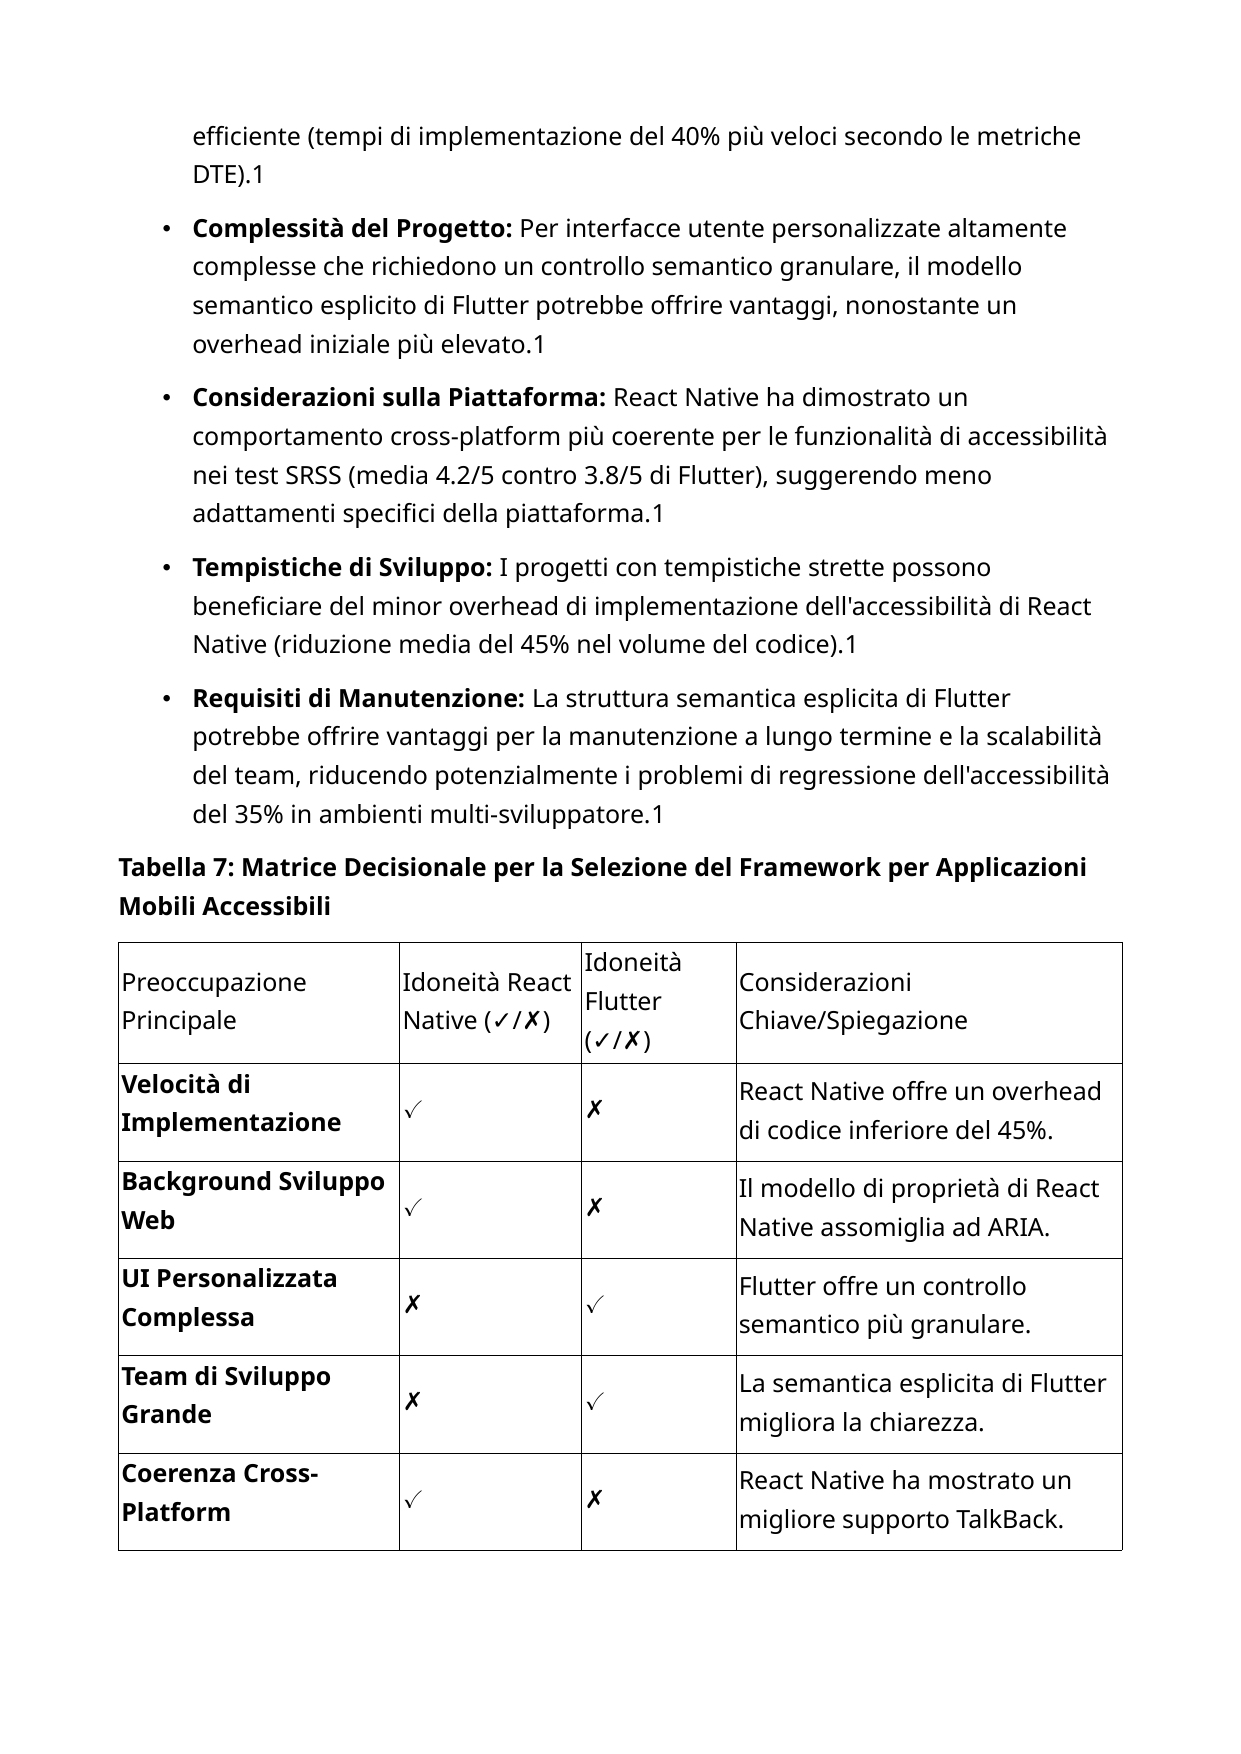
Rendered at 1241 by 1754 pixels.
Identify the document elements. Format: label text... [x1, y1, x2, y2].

table_cell ✗ [400, 1356, 581, 1452]
list efficiente (tempi di implementazione del 40% più veloci secondo le metriche DTE).1 [162, 118, 1122, 191]
table_cell Team di Sviluppo Grande [119, 1356, 399, 1452]
table_header Preoccupazione Principale [119, 943, 399, 1063]
table_cell ✗ [582, 1162, 736, 1258]
table_header Idoneità React Native (✓/✗) [400, 943, 581, 1063]
table_cell UI Personalizzata Complessa [119, 1259, 399, 1355]
table_cell La semantica esplicita di Flutter migliora la chiarezza. [737, 1356, 1122, 1452]
table_cell Coerenza Cross-Platform [119, 1454, 399, 1550]
table_cell ✓ [400, 1454, 581, 1550]
list Requisiti di Manutenzione: La struttura semantica esplicita di Flutter potrebbe offrire vantaggi per la manutenzione a lungo termine e la scalabilità del team, riducendo potenzialmente i problemi di regressione dell'accessibilità del 35% in ambienti multi-sviluppatore.1 [162, 680, 1122, 831]
table_cell ✗ [582, 1454, 736, 1550]
table_header Considerazioni Chiave/Spiegazione [737, 943, 1122, 1063]
table_cell ✓ [582, 1259, 736, 1355]
table_header Idoneità Flutter (✓/✗) [582, 943, 736, 1063]
table_cell ✓ [400, 1064, 581, 1161]
table_cell React Native ha mostrato un migliore supporto TalkBack. [737, 1454, 1122, 1550]
table_cell ✗ [400, 1259, 581, 1355]
table_cell Background Sviluppo Web [119, 1162, 399, 1258]
list Considerazioni sulla Piattaforma: React Native ha dimostrato un comportamento cross-platform più coerente per le funzionalità di accessibilità nei test SRSS (media 4.2/5 contro 3.8/5 di Flutter), suggerendo meno adattamenti specifici della piattaforma.1 [162, 380, 1122, 530]
table_cell Flutter offre un controllo semantico più granulare. [737, 1259, 1122, 1355]
list Complessità del Progetto: Per interfacce utente personalizzate altamente complesse che richiedono un controllo semantico granulare, il modello semantico esplicito di Flutter potrebbe offrire vantaggi, nonostante un overhead iniziale più elevato.1 [162, 210, 1122, 361]
table_cell Il modello di proprietà di React Native assomiglia ad ARIA. [737, 1162, 1122, 1258]
list Tempistiche di Sviluppo: I progetti con tempistiche strette possono beneficiare del minor overhead di implementazione dell'accessibilità di React Native (riduzione media del 45% nel volume del codice).1 [162, 549, 1122, 661]
table_cell ✓ [400, 1162, 581, 1258]
table_cell ✗ [582, 1064, 736, 1161]
table_cell React Native offre un overhead di codice inferiore del 45%. [737, 1064, 1122, 1161]
table_cell Velocità di Implementazione [119, 1064, 399, 1161]
table_cell ✓ [582, 1356, 736, 1452]
text Tabella 7: Matrice Decisionale per la Selezione del Framework per Applicazioni Mobili Accessibili [118, 850, 1122, 923]
